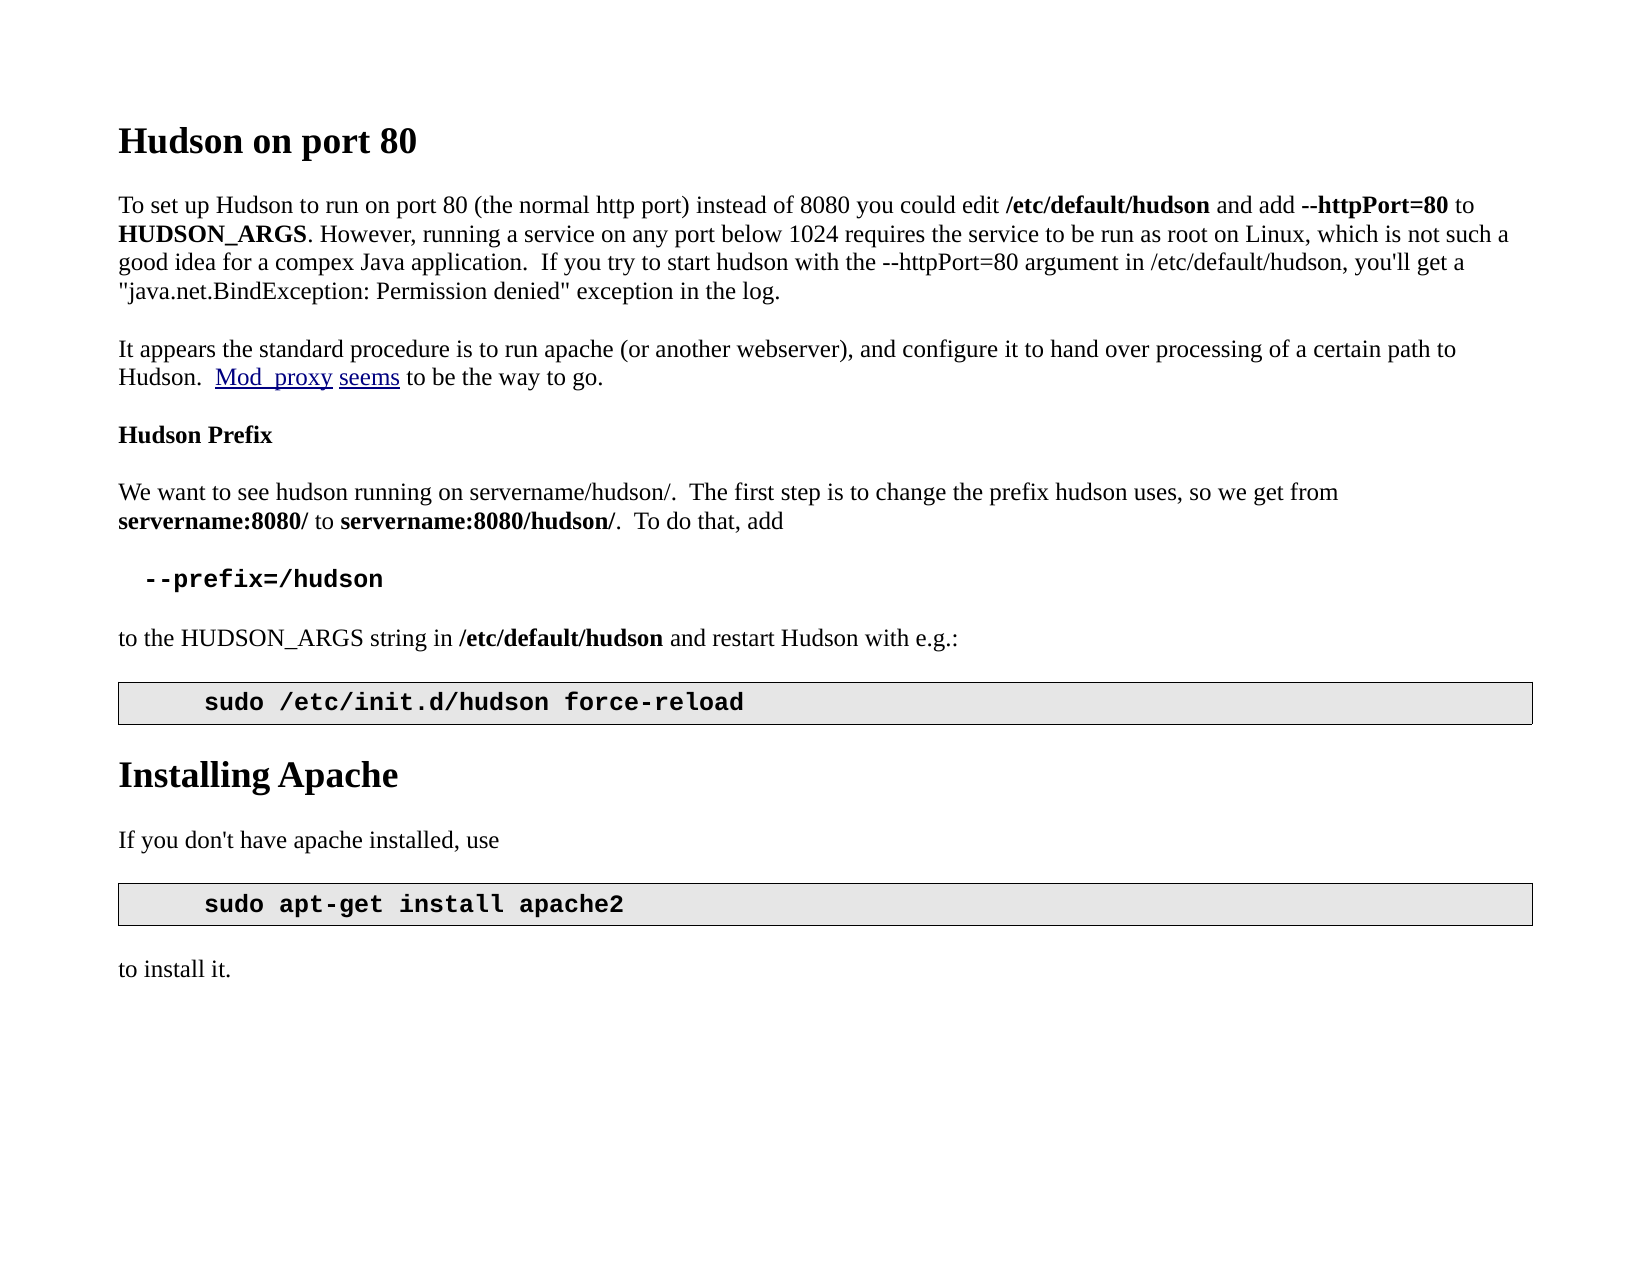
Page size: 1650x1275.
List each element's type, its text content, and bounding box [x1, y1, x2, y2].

table_header sudo /etc/init.d/hudson force-reload [119, 683, 1532, 724]
text to install it. [118, 954, 1532, 983]
text Installing Apache If you don't have apache installed, use [118, 753, 1532, 853]
text Hudson on port 80 To set up Hudson to run on port 80 (the normal http port) instead of 8080 you could edit /etc/default/hudson and add --httpPort=80 to HUDSON_ARGS. However, running a service on any port below 1024 requires the service to be run as root on Linux, which is not such a good idea for a compex Java application. If you try to start hudson with the --httpPort=80 argument in /etc/default/hudson, you'll get a "java.net.BindException: Permission denied" exception in the log. It appears the standard procedure is to run apache (or another webserver), and configure it to hand over processing of a certain path to Hudson. Mod_proxy seems to be the way to go. Hudson Prefix We want to see hudson running on servername/hudson/. The first step is to change the prefix hudson uses, so we get from servername:8080/ to servername:8080/hudson/. To do that, add --prefix=/hudson to the HUDSON_ARGS string in /etc/default/hudson and restart Hudson with e.g.: [118, 118, 1532, 652]
table_header sudo apt-get install apache2 [119, 884, 1532, 925]
